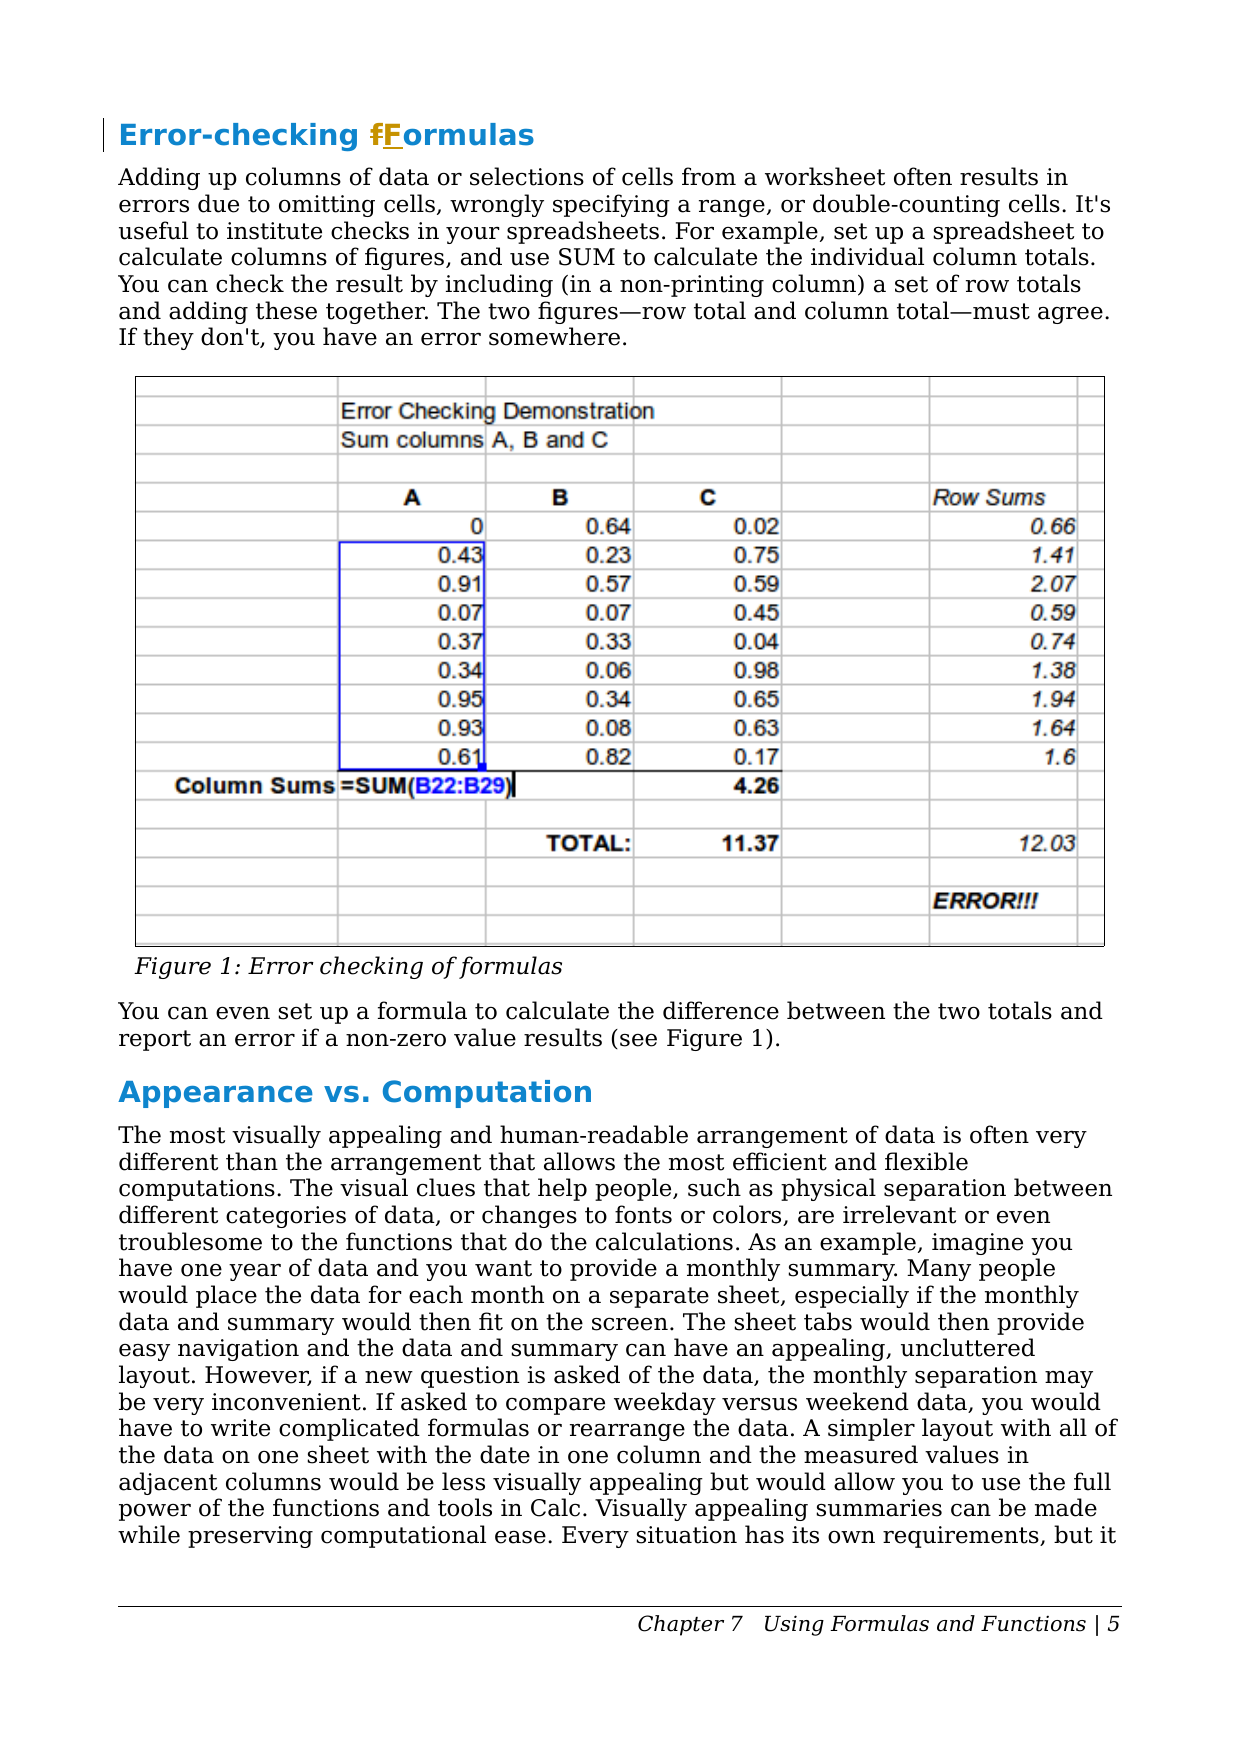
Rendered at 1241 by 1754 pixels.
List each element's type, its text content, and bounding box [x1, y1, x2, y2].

text You can even set up a formula to calculate the difference between the two totals and report an error if a non-zero value results (see Figure 1). [118, 998, 1122, 1052]
text Adding up columns of data or selections of cells from a worksheet often results in errors due to omitting cells, wrongly specifying a range, or double-counting cells. It's useful to institute checks in your spreadsheets. For example, set up a spreadsheet to calculate columns of figures, and use SUM to calculate the individual column totals. You can check the result by including (in a non-printing column) a set of row totals and adding these together. The two figures—row total and column total—must agree. If they don't, you have an error somewhere. [118, 164, 1122, 351]
text Figure 1: Error checking of formulas [135, 953, 1106, 979]
picture [136, 377, 1104, 946]
subtitle Appearance vs. Computation [118, 1076, 1122, 1110]
text The most visually appealing and human-readable arrangement of data is often very different than the arrangement that allows the most efficient and flexible computations. The visual clues that help people, such as physical separation between different categories of data, or changes to fonts or colors, are irrelevant or even troublesome to the functions that do the calculations. As an example, imagine you have one year of data and you want to provide a monthly summary. Many people would place the data for each month on a separate sheet, especially if the monthly data and summary would then fit on the screen. The sheet tabs would then provide easy navigation and the data and summary can have an appealing, uncluttered layout. However, if a new question is asked of the data, the monthly separation may be very inconvenient. If asked to compare weekday versus weekend data, you would have to write complicated formulas or rearrange the data. A simpler layout with all of the data on one sheet with the date in one column and the measured values in adjacent columns would be less visually appealing but would allow you to use the full power of the functions and tools in Calc. Visually appealing summaries can be made while preserving computational ease. Every situation has its own requirements, but it [118, 1122, 1122, 1549]
subtitle Error-checking Formulas [118, 118, 1122, 152]
